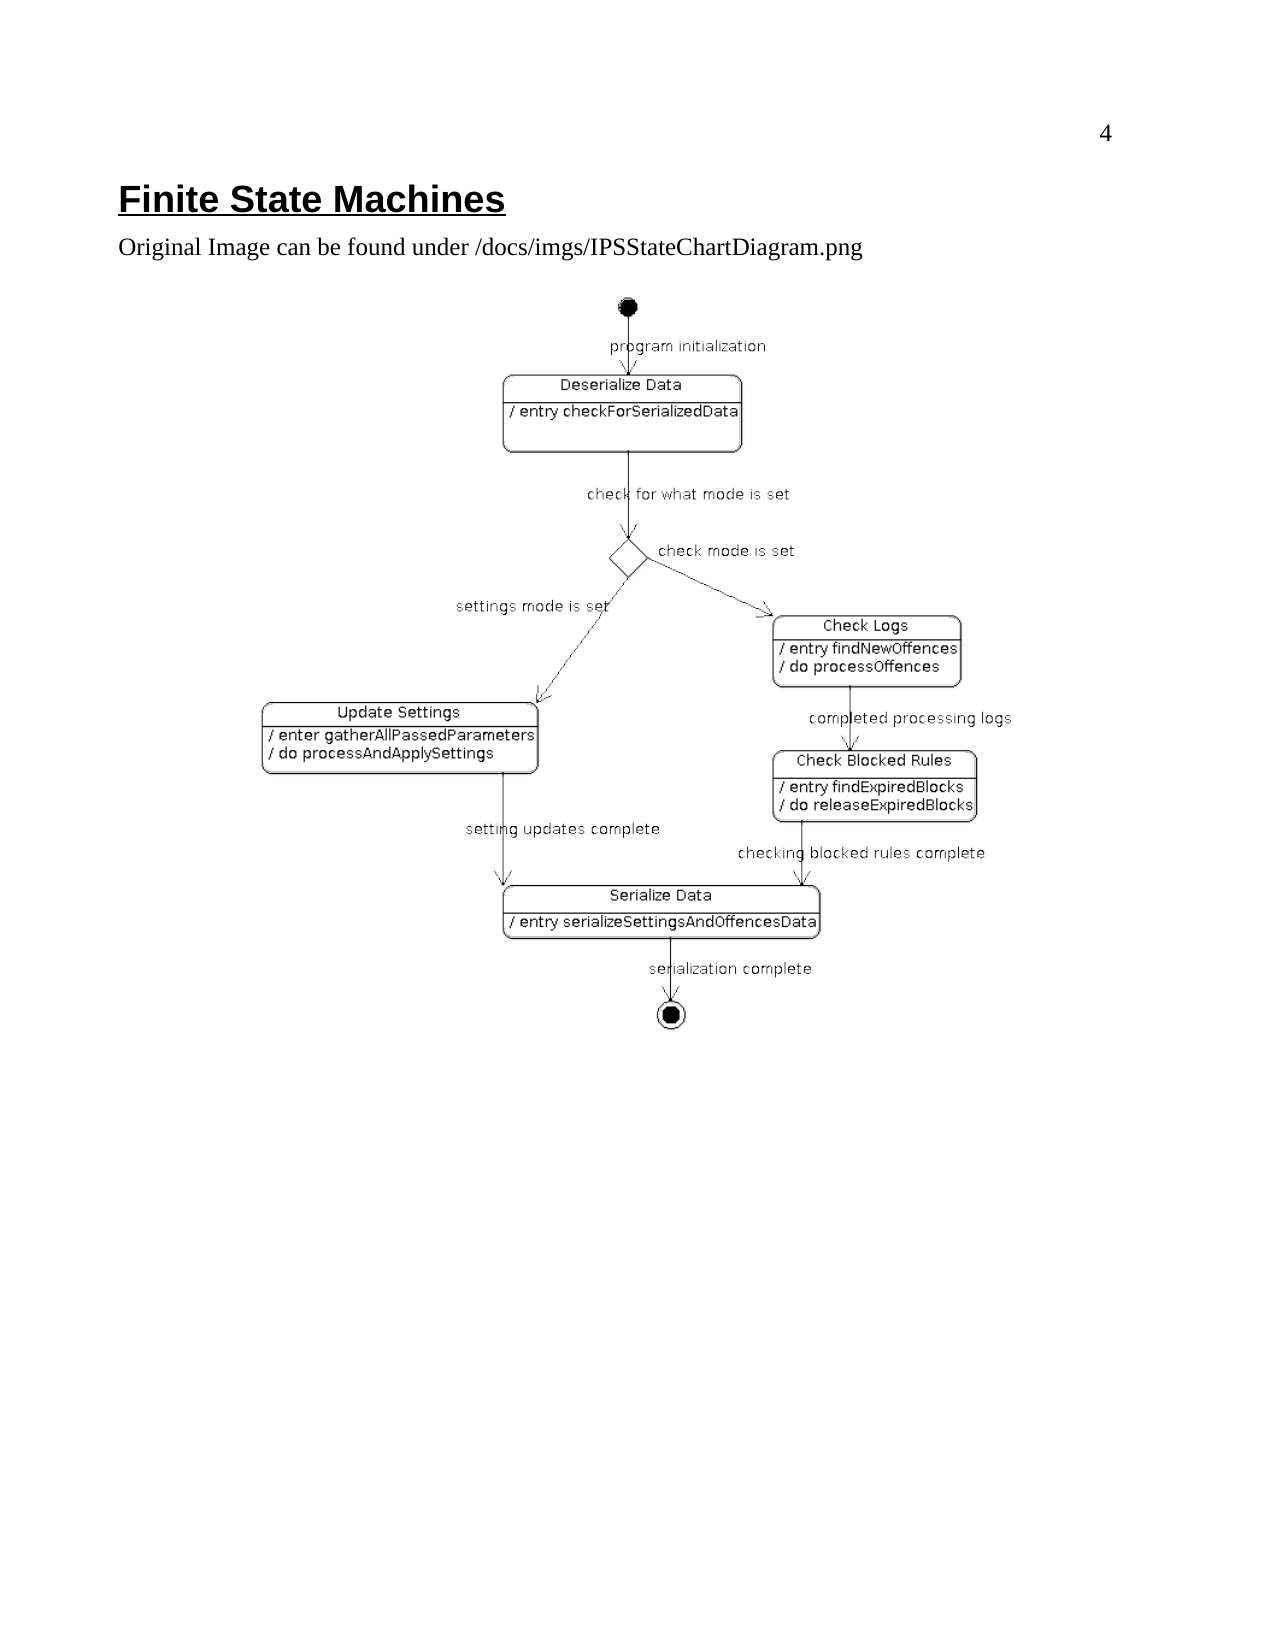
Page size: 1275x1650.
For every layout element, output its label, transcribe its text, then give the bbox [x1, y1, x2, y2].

text Original Image can be found under /docs/imgs/IPSStateChartDiagram.png [118, 232, 1157, 261]
picture [221, 281, 1054, 1047]
subtitle Finite State Machines [118, 176, 1157, 220]
